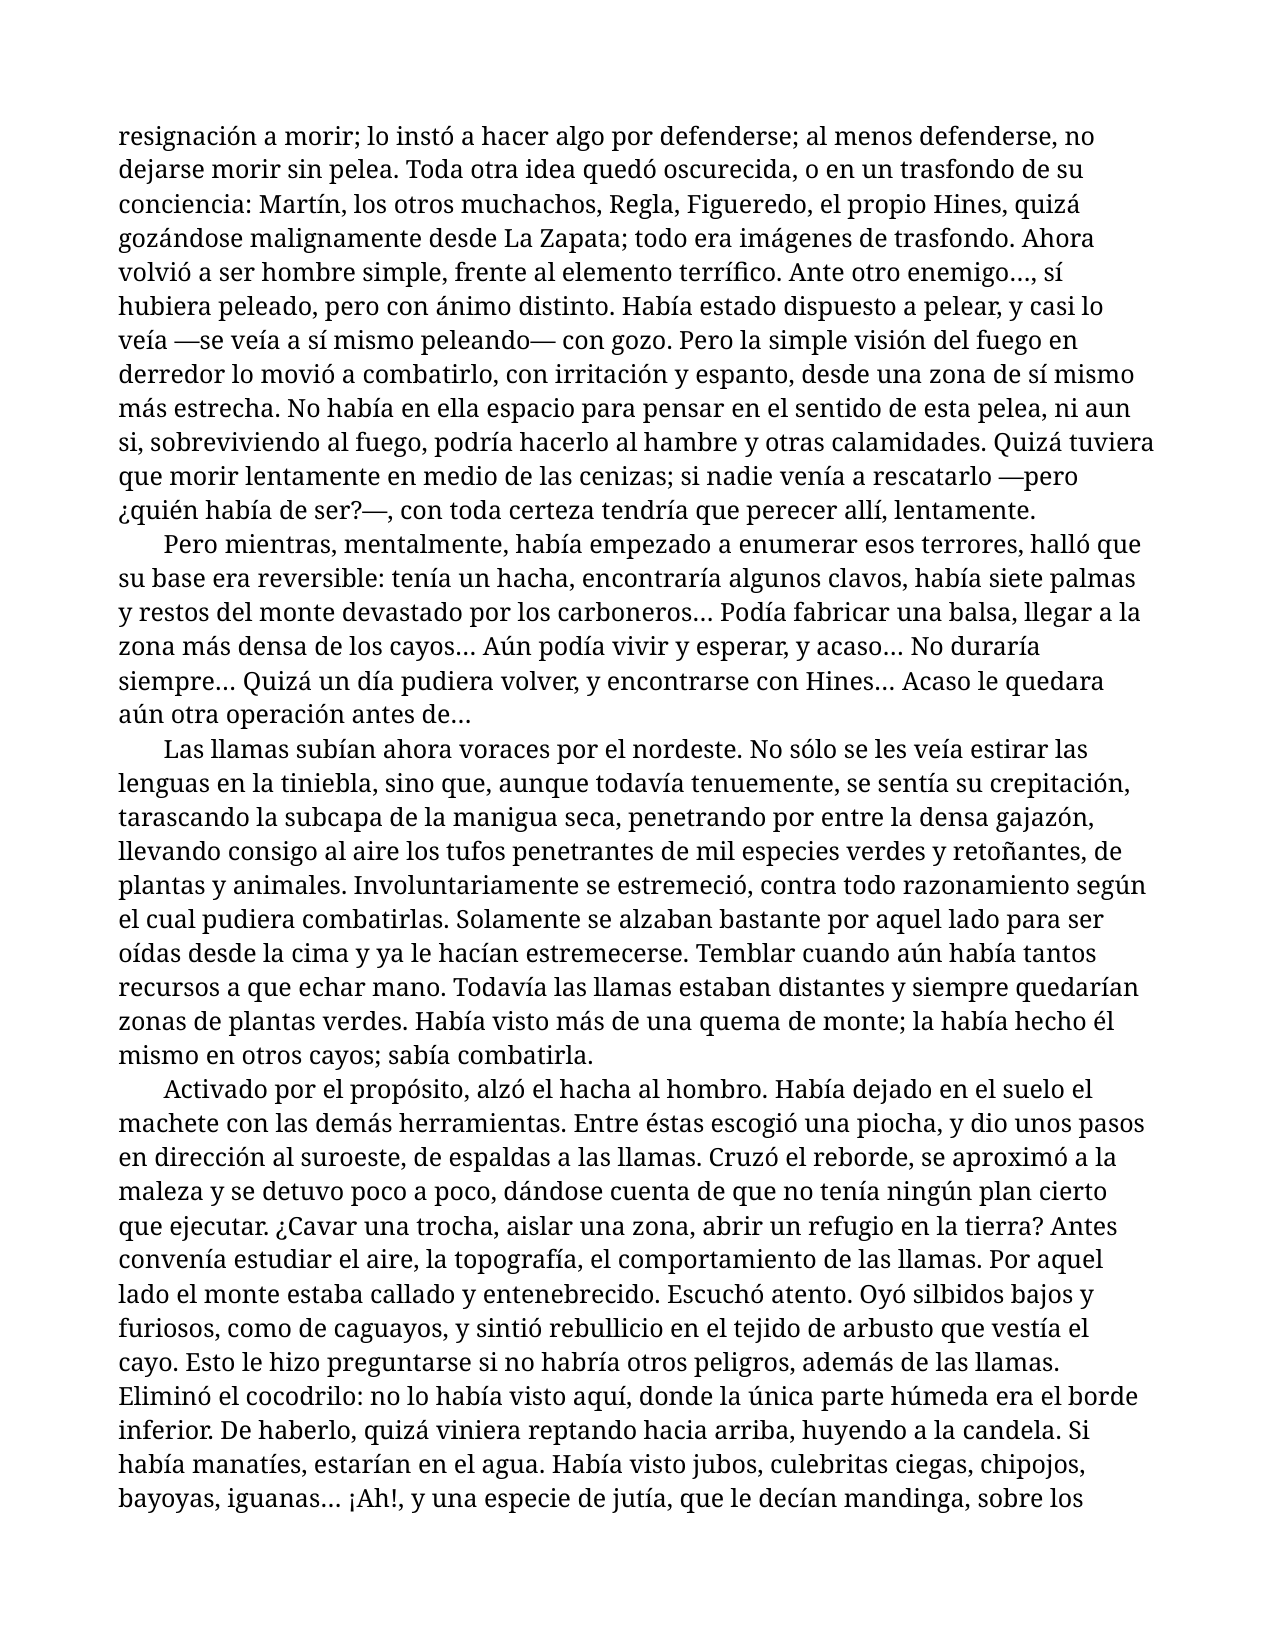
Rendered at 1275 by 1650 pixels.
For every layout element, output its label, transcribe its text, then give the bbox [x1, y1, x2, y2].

text resignación a morir; lo instó a hacer algo por defenderse; al menos defenderse, no dejarse morir sin pelea. Toda otra idea quedó oscurecida, o en un trasfondo de su conciencia: Martín, los otros muchachos, Regla, Figueredo, el propio Hines, quizá gozándose malignamente desde La Zapata; todo era imágenes de trasfondo. Ahora volvió a ser hombre simple, frente al elemento terrífico. Ante otro enemigo…, sí hubiera peleado, pero con ánimo distinto. Había estado dispuesto a pelear, y casi lo veía —se veía a sí mismo peleando— con gozo. Pero la simple visión del fuego en derredor lo movió a combatirlo, con irritación y espanto, desde una zona de sí mismo más estrecha. No había en ella espacio para pensar en el sentido de esta pelea, ni aun si, sobreviviendo al fuego, podría hacerlo al hambre y otras calamidades. Quizá tuviera que morir lentamente en medio de las cenizas; si nadie venía a rescatarlo —pero ¿quién había de ser?—, con toda certeza tendría que perecer allí, lentamente. Pero mientras, mentalmente, había empezado a enumerar esos terrores, halló que su base era reversible: tenía un hacha, encontraría algunos clavos, había siete palmas y restos del monte devastado por los carboneros… Podía fabricar una balsa, llegar a la zona más densa de los cayos… Aún podía vivir y esperar, y acaso… No duraría siempre… Quizá un día pudiera volver, y encontrarse con Hines… Acaso le quedara aún otra operación antes de… Las llamas subían ahora voraces por el nordeste. No sólo se les veía estirar las lenguas en la tiniebla, sino que, aunque todavía tenuemente, se sentía su crepitación, tarascando la subcapa de la manigua seca, penetrando por entre la densa gajazón, llevando consigo al aire los tufos penetrantes de mil especies verdes y retoñantes, de plantas y animales. Involuntariamente se estremeció, contra todo razonamiento según el cual pudiera combatirlas. Solamente se alzaban bastante por aquel lado para ser oídas desde la cima y ya le hacían estremecerse. Temblar cuando aún había tantos recursos a que echar mano. Todavía las llamas estaban distantes y siempre quedarían zonas de plantas verdes. Había visto más de una quema de monte; la había hecho él mismo en otros cayos; sabía combatirla. Activado por el propósito, alzó el hacha al hombro. Había dejado en el suelo el machete con las demás herramientas. Entre éstas escogió una piocha, y dio unos pasos en dirección al suroeste, de espaldas a las llamas. Cruzó el reborde, se aproximó a la maleza y se detuvo poco a poco, dándose cuenta de que no tenía ningún plan cierto que ejecutar. ¿Cavar una trocha, aislar una zona, abrir un refugio en la tierra? Antes convenía estudiar el aire, la topografía, el comportamiento de las llamas. Por aquel lado el monte estaba callado y entenebrecido. Escuchó atento. Oyó silbidos bajos y furiosos, como de caguayos, y sintió rebullicio en el tejido de arbusto que vestía el cayo. Esto le hizo preguntarse si no habría otros peligros, además de las llamas. Eliminó el cocodrilo: no lo había visto aquí, donde la única parte húmeda era el borde inferior. De haberlo, quizá viniera reptando hacia arriba, huyendo a la candela. Si había manatíes, estarían en el agua. Había visto jubos, culebritas ciegas, chipojos, bayoyas, iguanas… ¡Ah!, y una especie de jutía, que le decían mandinga, sobre los [118, 118, 1157, 1515]
